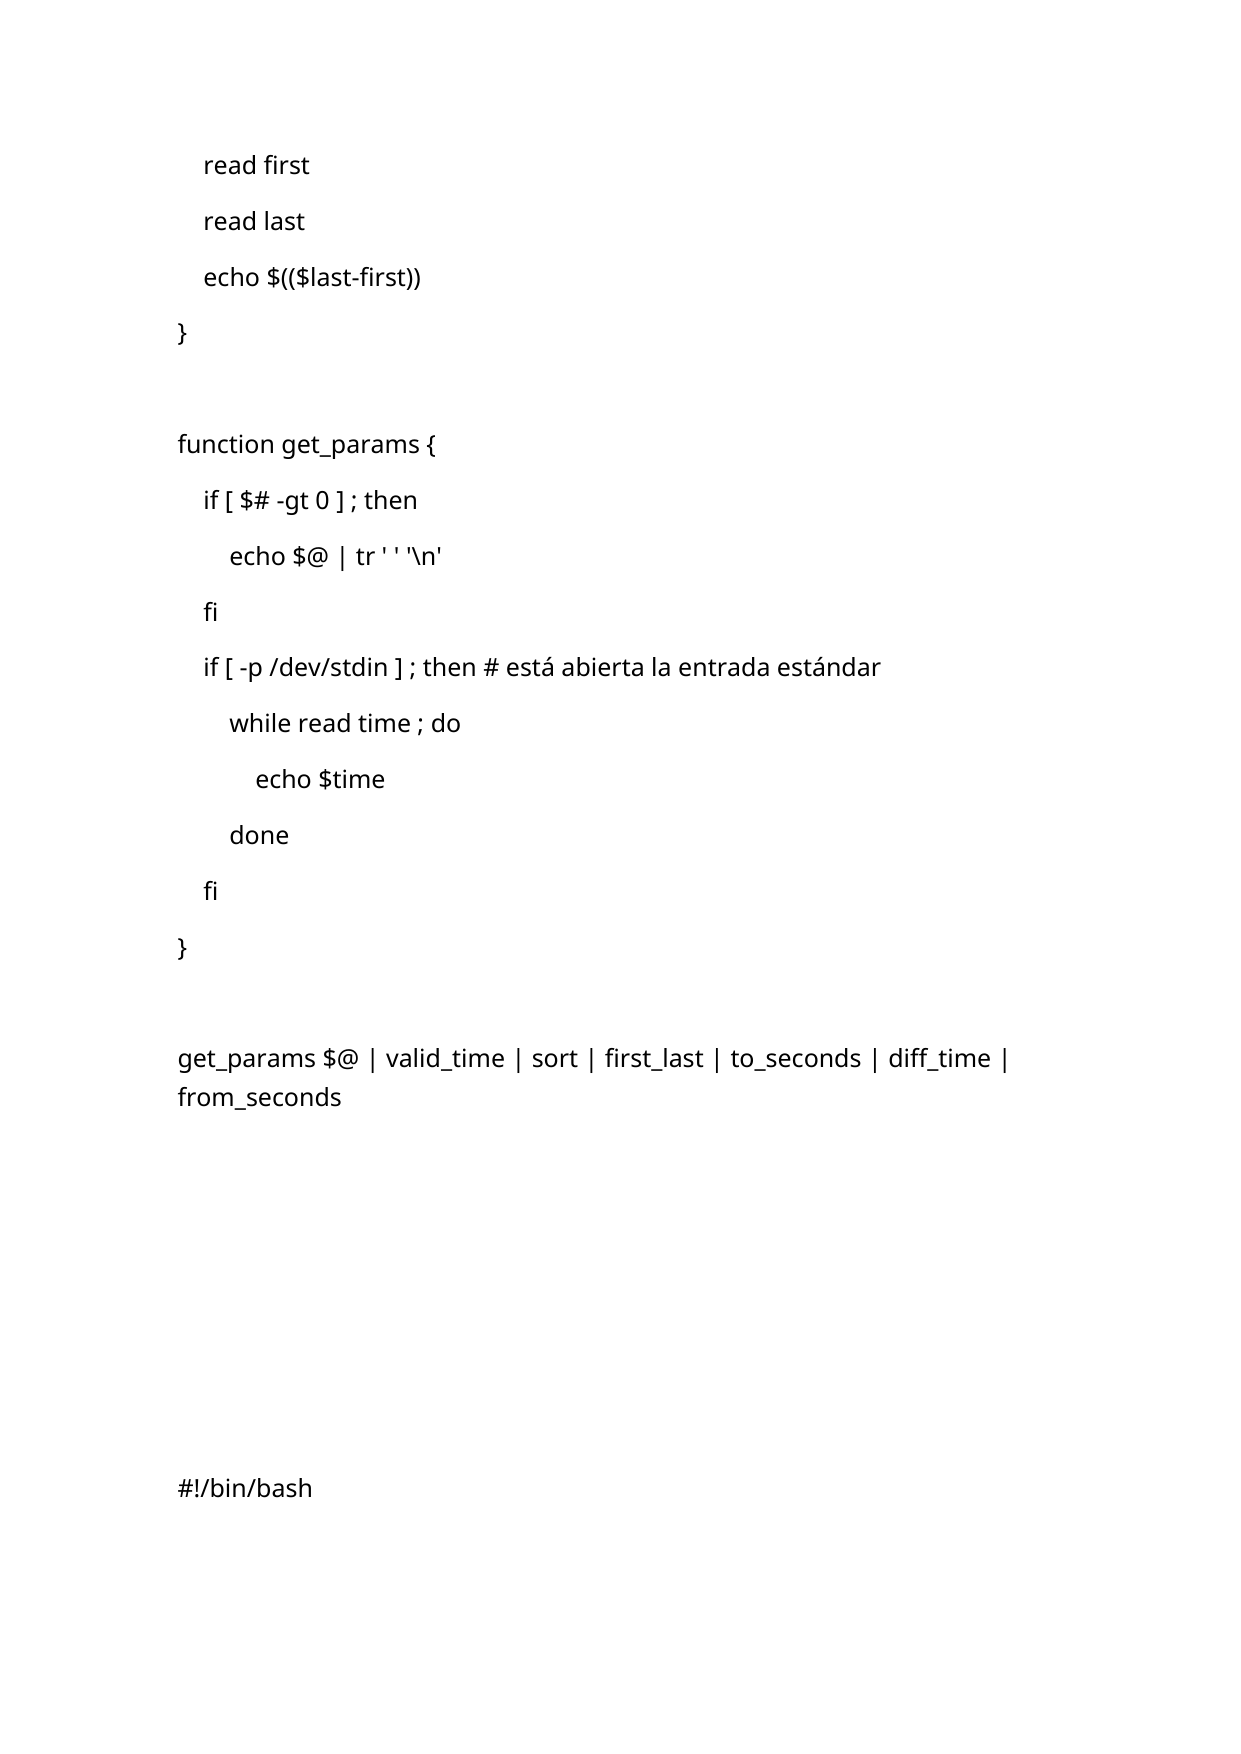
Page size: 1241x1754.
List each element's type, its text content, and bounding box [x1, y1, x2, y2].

text echo $@ | tr ' ' '\n' [177, 538, 1063, 572]
text if [ $# -gt 0 ] ; then [177, 483, 1063, 517]
text fi [177, 873, 1063, 907]
text fi [177, 594, 1063, 628]
text get_params $@ | valid_time | sort | first_last | to_seconds | diff_time | from_seconds [177, 1041, 1063, 1114]
text #!/bin/bash [177, 1471, 1063, 1505]
text echo $time [177, 762, 1063, 796]
text done [177, 818, 1063, 852]
text if [ -p /dev/stdin ] ; then # está abierta la entrada estándar [177, 650, 1063, 684]
text } [177, 929, 1063, 963]
text read last [177, 203, 1063, 237]
text while read time ; do [177, 706, 1063, 740]
text read first [177, 148, 1063, 182]
text echo $(($last-first)) [177, 259, 1063, 293]
text function get_params { [177, 427, 1063, 461]
text } [177, 315, 1063, 349]
